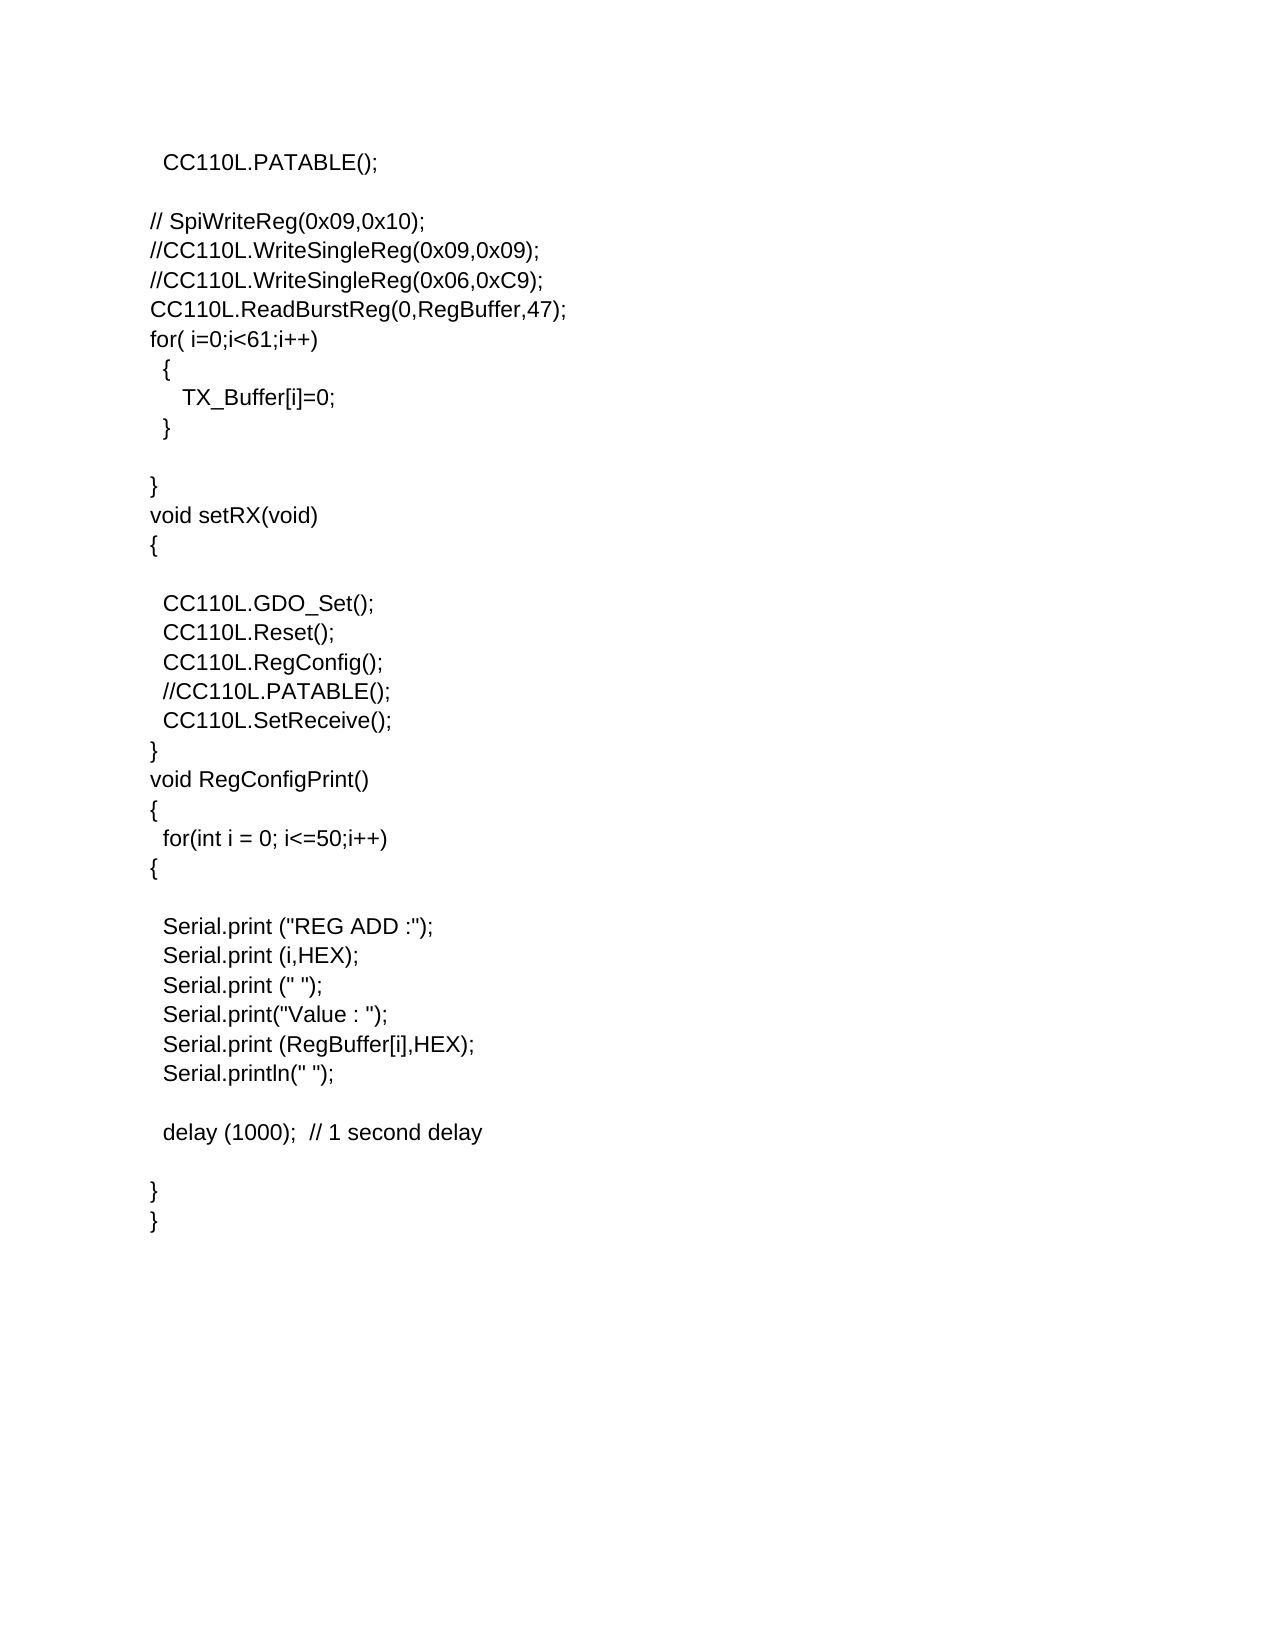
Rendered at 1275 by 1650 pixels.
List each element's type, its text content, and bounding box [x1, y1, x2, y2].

text for( i=0;i<61;i++) [150, 326, 1125, 352]
text CC110L.SetReceive(); [150, 708, 1125, 734]
text void setRX(void) [150, 502, 1125, 528]
text CC110L.RegConfig(); [150, 649, 1125, 675]
text //CC110L.PATABLE(); [150, 679, 1125, 704]
text { [150, 796, 1125, 822]
text Serial.print("Value : "); [150, 1002, 1125, 1027]
text // SpiWriteReg(0x09,0x10); [150, 209, 1125, 234]
text { [150, 855, 1125, 881]
text } [150, 1178, 1125, 1204]
text for(int i = 0; i<=50;i++) [150, 826, 1125, 851]
text CC110L.ReadBurstReg(0,RegBuffer,47); [150, 297, 1125, 322]
text Serial.print (" "); [150, 972, 1125, 998]
text CC110L.GDO_Set(); [150, 591, 1125, 616]
text Serial.print (RegBuffer[i],HEX); [150, 1031, 1125, 1057]
text } [150, 414, 1125, 440]
text CC110L.PATABLE(); [150, 150, 1125, 176]
text { [150, 532, 1125, 557]
text } [150, 473, 1125, 499]
text TX_Buffer[i]=0; [150, 385, 1125, 411]
text Serial.println(" "); [150, 1061, 1125, 1086]
text delay (1000); // 1 second delay [150, 1119, 1125, 1145]
text //CC110L.WriteSingleReg(0x09,0x09); [150, 238, 1125, 264]
text void RegConfigPrint() [150, 767, 1125, 792]
text } [150, 1207, 1125, 1233]
text Serial.print (i,HEX); [150, 943, 1125, 969]
text CC110L.Reset(); [150, 620, 1125, 646]
text //CC110L.WriteSingleReg(0x06,0xC9); [150, 267, 1125, 293]
text { [150, 356, 1125, 381]
text } [150, 737, 1125, 763]
text Serial.print ("REG ADD :"); [150, 914, 1125, 939]
